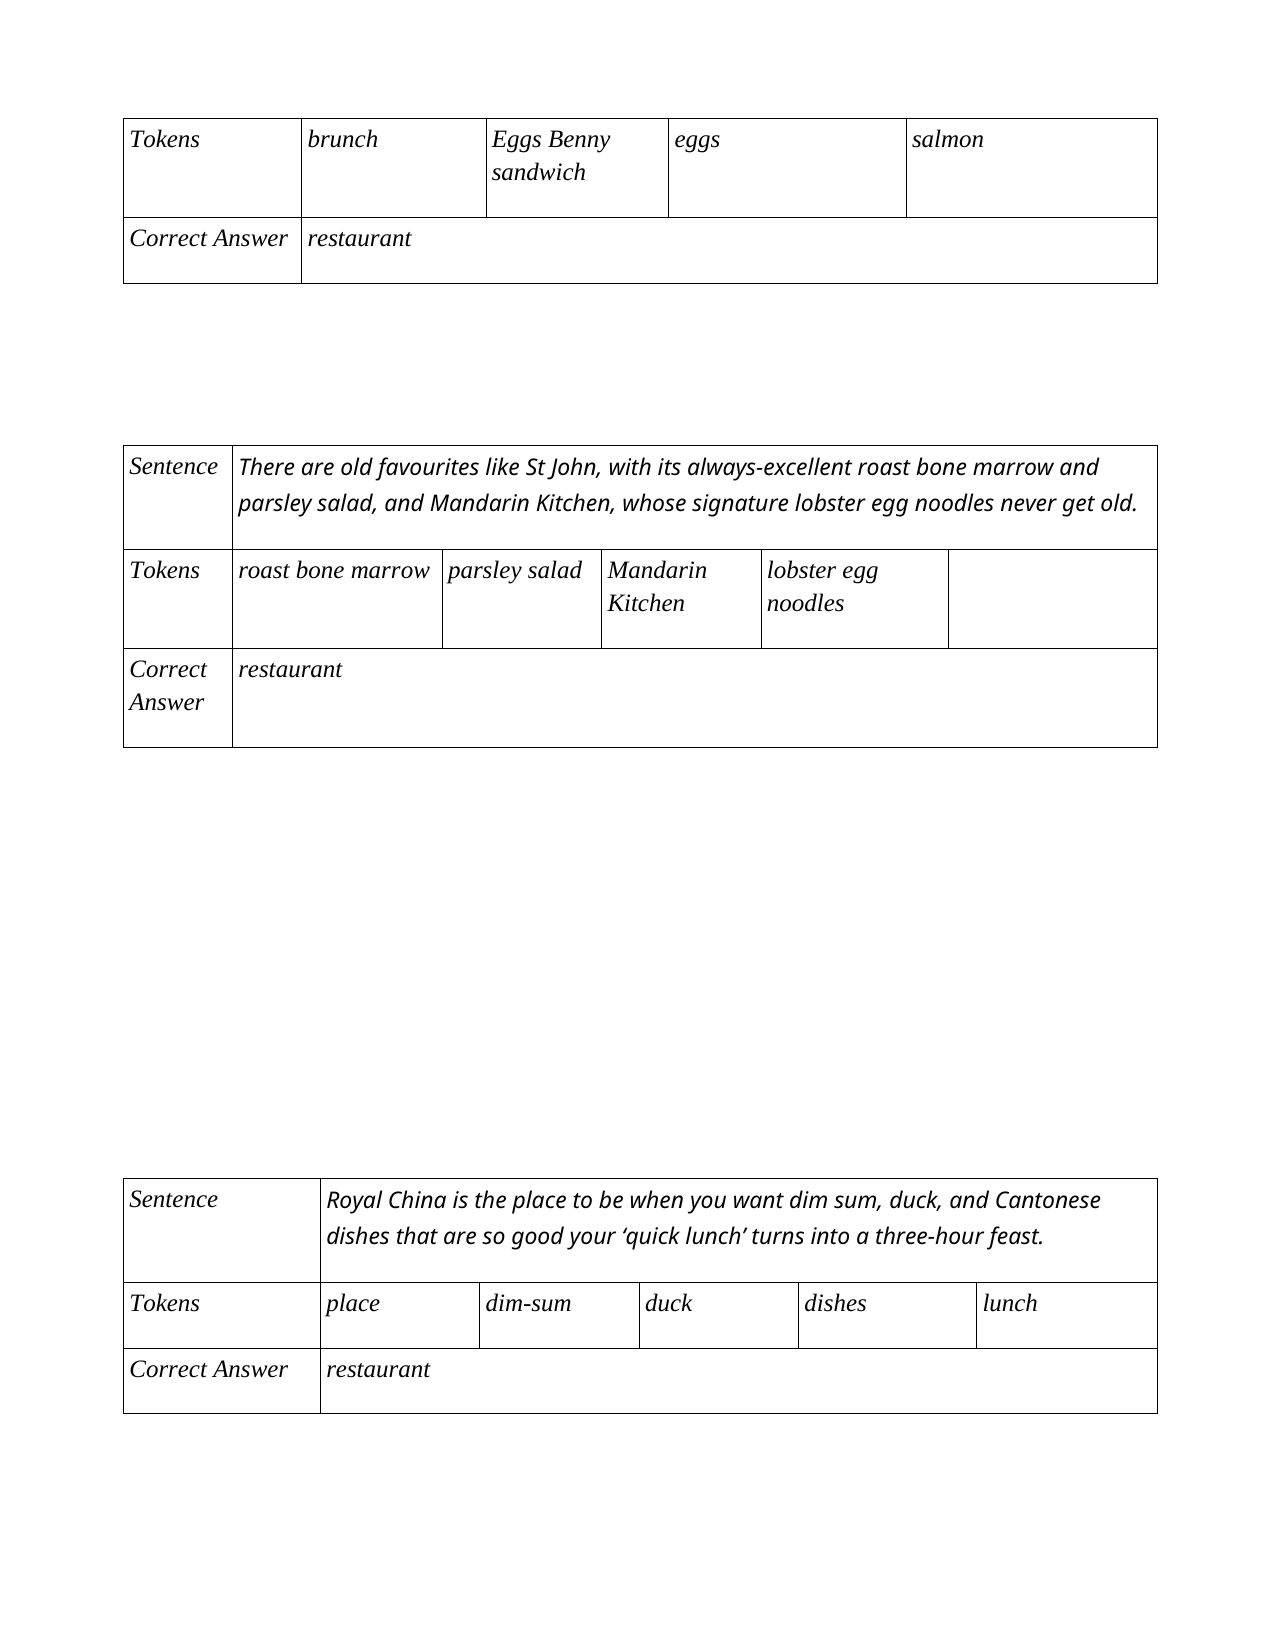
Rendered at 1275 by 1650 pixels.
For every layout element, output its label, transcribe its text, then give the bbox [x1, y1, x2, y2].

table_cell lobster egg noodles [762, 550, 948, 648]
table_header There are old favourites like St John, with its always-excellent roast bone marrow and parsley salad, and Mandarin Kitchen, whose signature lobster egg noodles never get old. [233, 446, 1157, 549]
table_header Royal China is the place to be when you want dim sum, duck, and Cantonese dishes that are so good your ‘quick lunch’ turns into a three-hour feast. [321, 1179, 1157, 1282]
table_cell salmon [907, 119, 1157, 217]
table_cell Tokens [124, 1283, 320, 1347]
table_cell Correct Answer [124, 1349, 320, 1413]
table_cell brunch [302, 119, 486, 217]
table_cell restaurant [233, 649, 1157, 746]
table_cell eggs [669, 119, 906, 217]
table_cell lunch [977, 1283, 1157, 1347]
table_cell [949, 550, 1157, 648]
table_cell Correct Answer [124, 218, 301, 283]
table_cell roast bone marrow [233, 550, 442, 648]
table_cell Eggs Benny sandwich [487, 119, 668, 217]
table_cell place [321, 1283, 479, 1347]
table_cell Tokens [124, 119, 301, 217]
table_cell Correct Answer [124, 649, 232, 746]
table_header Sentence [124, 446, 232, 549]
table_cell Tokens [124, 550, 232, 648]
table_cell duck [640, 1283, 798, 1347]
table_cell restaurant [302, 218, 1157, 283]
table_header Sentence [124, 1179, 320, 1282]
table_cell Mandarin Kitchen [602, 550, 761, 648]
table_cell restaurant [321, 1349, 1157, 1413]
table_cell dishes [799, 1283, 976, 1347]
table_cell dim-sum [480, 1283, 639, 1347]
table_cell parsley salad [443, 550, 601, 648]
